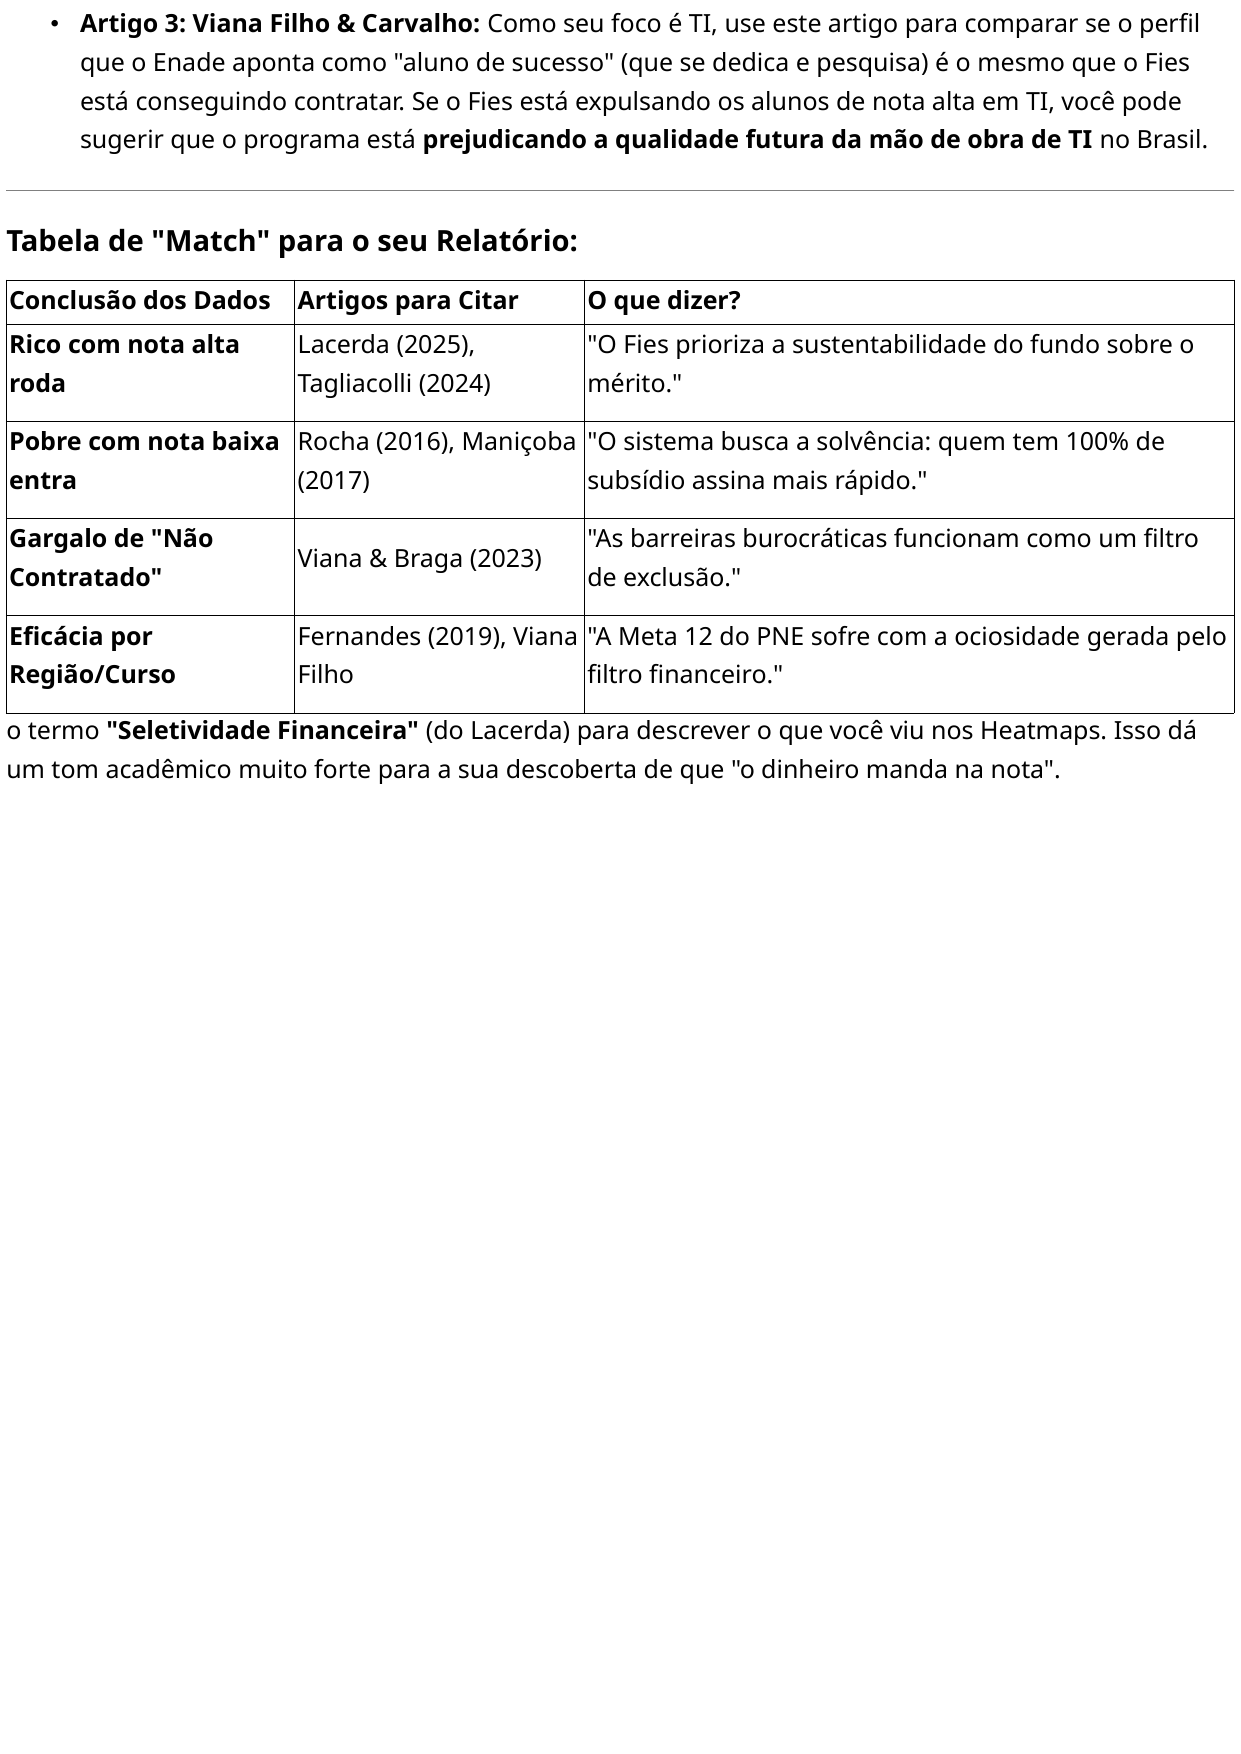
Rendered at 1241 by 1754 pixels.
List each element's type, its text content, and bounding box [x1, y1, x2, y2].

table_header Artigos para Citar [295, 281, 584, 323]
table_cell Rocha (2016), Maniçoba (2017) [295, 422, 584, 518]
table_cell "O Fies prioriza a sustentabilidade do fundo sobre o mérito." [585, 325, 1234, 421]
table_cell Fernandes (2019), Viana Filho [295, 616, 584, 713]
text o termo "Seletividade Financeira" (do Lacerda) para descrever o que você viu nos Heatmaps. Isso dá um tom acadêmico muito forte para a sua descoberta de que "o dinheiro manda na nota". [6, 714, 1234, 786]
table_cell Viana & Braga (2023) [295, 519, 584, 615]
table_cell "O sistema busca a solvência: quem tem 100% de subsídio assina mais rápido." [585, 422, 1234, 518]
table_cell Gargalo de "Não Contratado" [7, 519, 294, 615]
table_cell "A Meta 12 do PNE sofre com a ociosidade gerada pelo filtro financeiro." [585, 616, 1234, 713]
table_cell Pobre com nota baixa entra [7, 422, 294, 518]
subtitle Tabela de "Match" para o seu Relatório: [6, 220, 1234, 259]
table_cell Eficácia por Região/Curso [7, 616, 294, 713]
table_header O que dizer? [585, 281, 1234, 323]
table_cell "As barreiras burocráticas funcionam como um filtro de exclusão." [585, 519, 1234, 615]
list Artigo 3: Viana Filho & Carvalho: Como seu foco é TI, use este artigo para comparar se o perfil que o Enade aponta como "aluno de sucesso" (que se dedica e pesquisa) é o mesmo que o Fies está conseguindo contratar. Se o Fies está expulsando os alunos de nota alta em TI, você pode sugerir que o programa está prejudicando a qualidade futura da mão de obra de TI no Brasil. [50, 6, 1234, 156]
table_cell Lacerda (2025), Tagliacolli (2024) [295, 325, 584, 421]
table_header Conclusão dos Dados [7, 281, 294, 323]
table_cell Rico com nota alta roda [7, 325, 294, 421]
